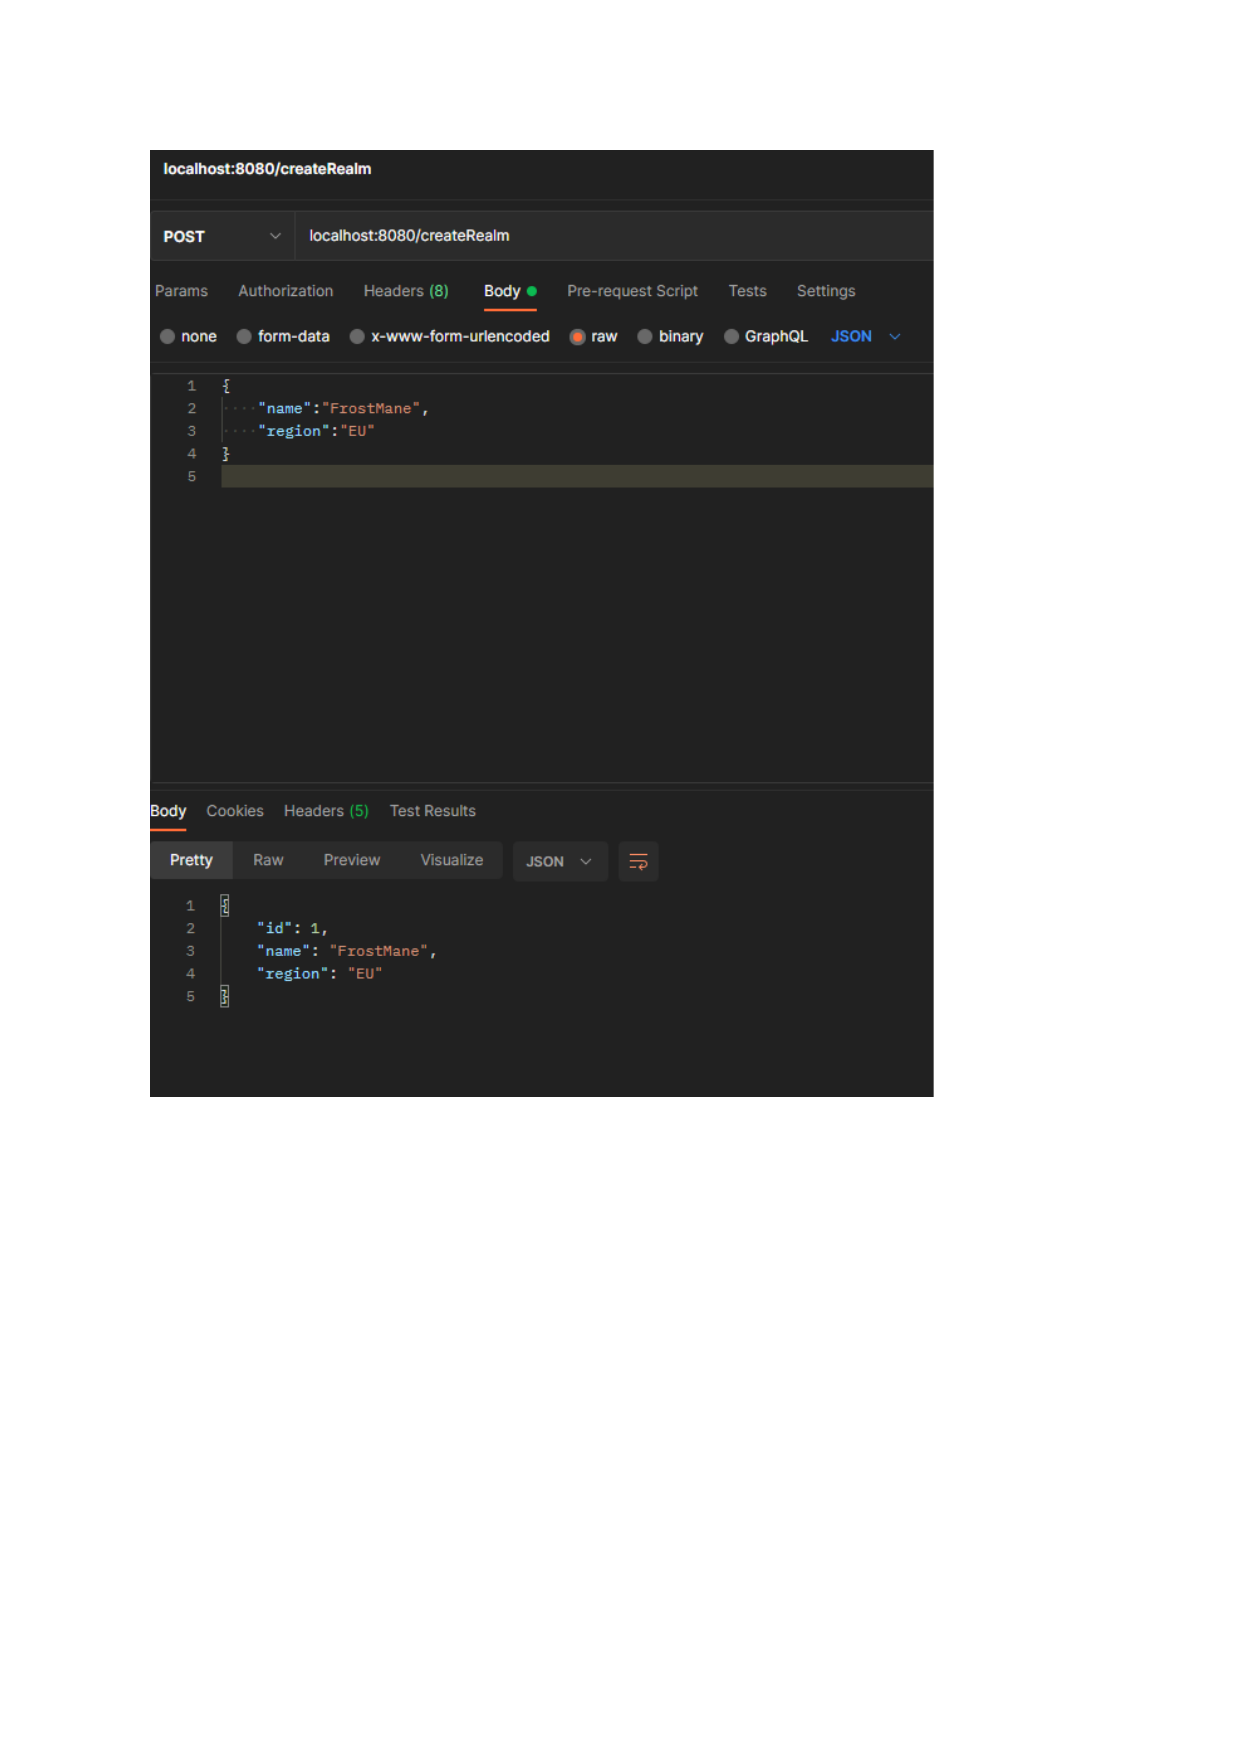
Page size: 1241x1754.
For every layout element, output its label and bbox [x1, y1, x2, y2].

picture [150, 150, 934, 1097]
